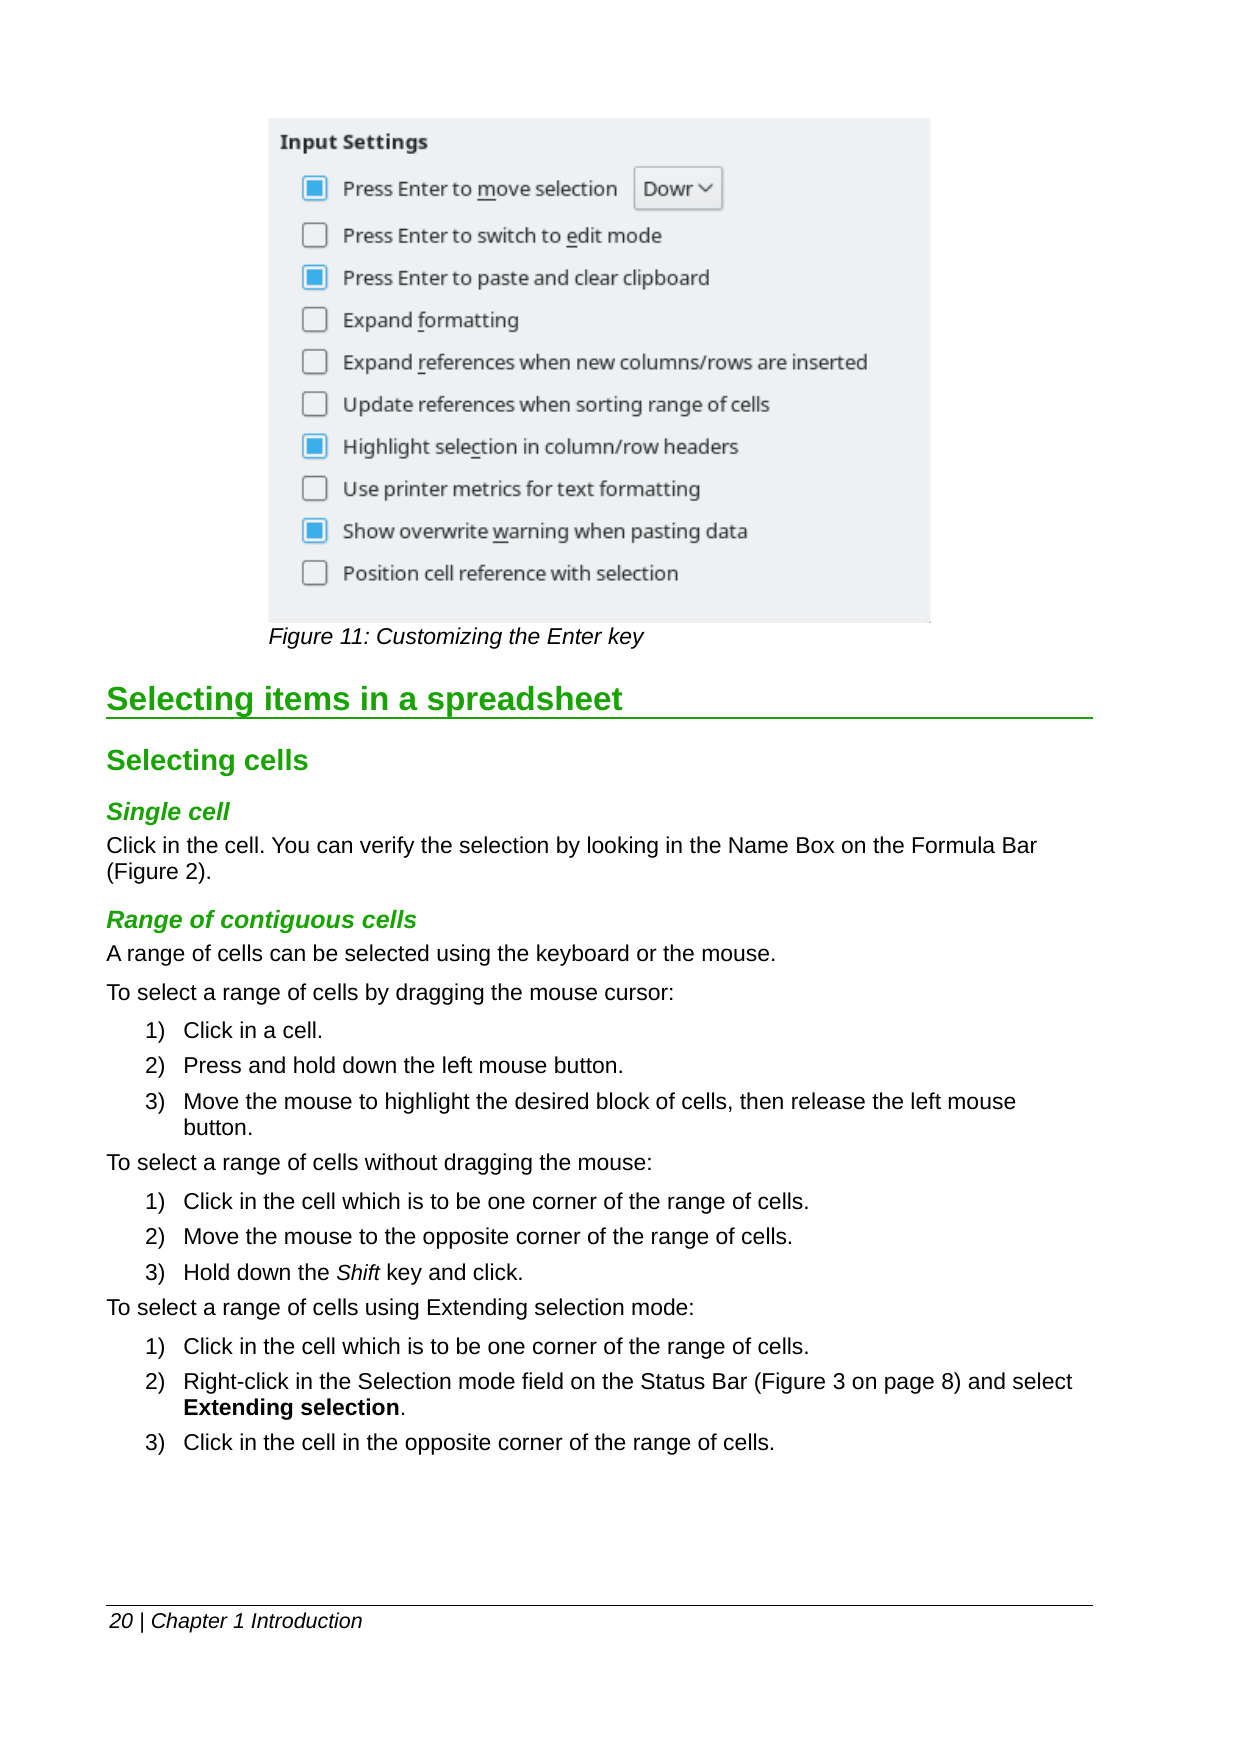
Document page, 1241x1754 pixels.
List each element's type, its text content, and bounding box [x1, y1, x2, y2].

list Hold down the Shift key and click. [165, 1258, 1093, 1285]
subtitle Selecting items in a spreadsheet [106, 678, 1093, 717]
list Press and hold down the left mouse button. [165, 1052, 1093, 1079]
picture [268, 118, 931, 623]
text To select a range of cells using Extending selection mode: [106, 1294, 1093, 1320]
text Click in the cell. You can verify the selection by looking in the Name Box on the Formula Bar (Figure 2). [106, 832, 1093, 884]
list To select a range of cells without dragging the mouse: [106, 1149, 1093, 1176]
list Click in a cell. [165, 1017, 1093, 1044]
subtitle Selecting cells [106, 743, 1093, 776]
text A range of cells can be selected using the keyboard or the mouse. [106, 939, 1093, 966]
list To select a range of cells by dragging the mouse cursor: [106, 978, 1093, 1005]
list Click in the cell which is to be one corner of the range of cells. [165, 1188, 1093, 1214]
subtitle Single cell [106, 797, 1093, 826]
list Click in the cell in the opposite corner of the range of cells. [165, 1429, 1093, 1456]
list Move the mouse to the opposite corner of the range of cells. [165, 1223, 1093, 1250]
list Move the mouse to highlight the desired block of cells, then release the left mouse button. [165, 1088, 1093, 1140]
subtitle Range of contiguous cells [106, 905, 1093, 934]
list Click in the cell which is to be one corner of the range of cells. [165, 1333, 1093, 1359]
list Right-click in the Selection mode field on the Status Bar (Figure 3 on page 8) and select Extending selection. [165, 1368, 1093, 1421]
text Figure 11: Customizing the Enter key [268, 623, 931, 649]
